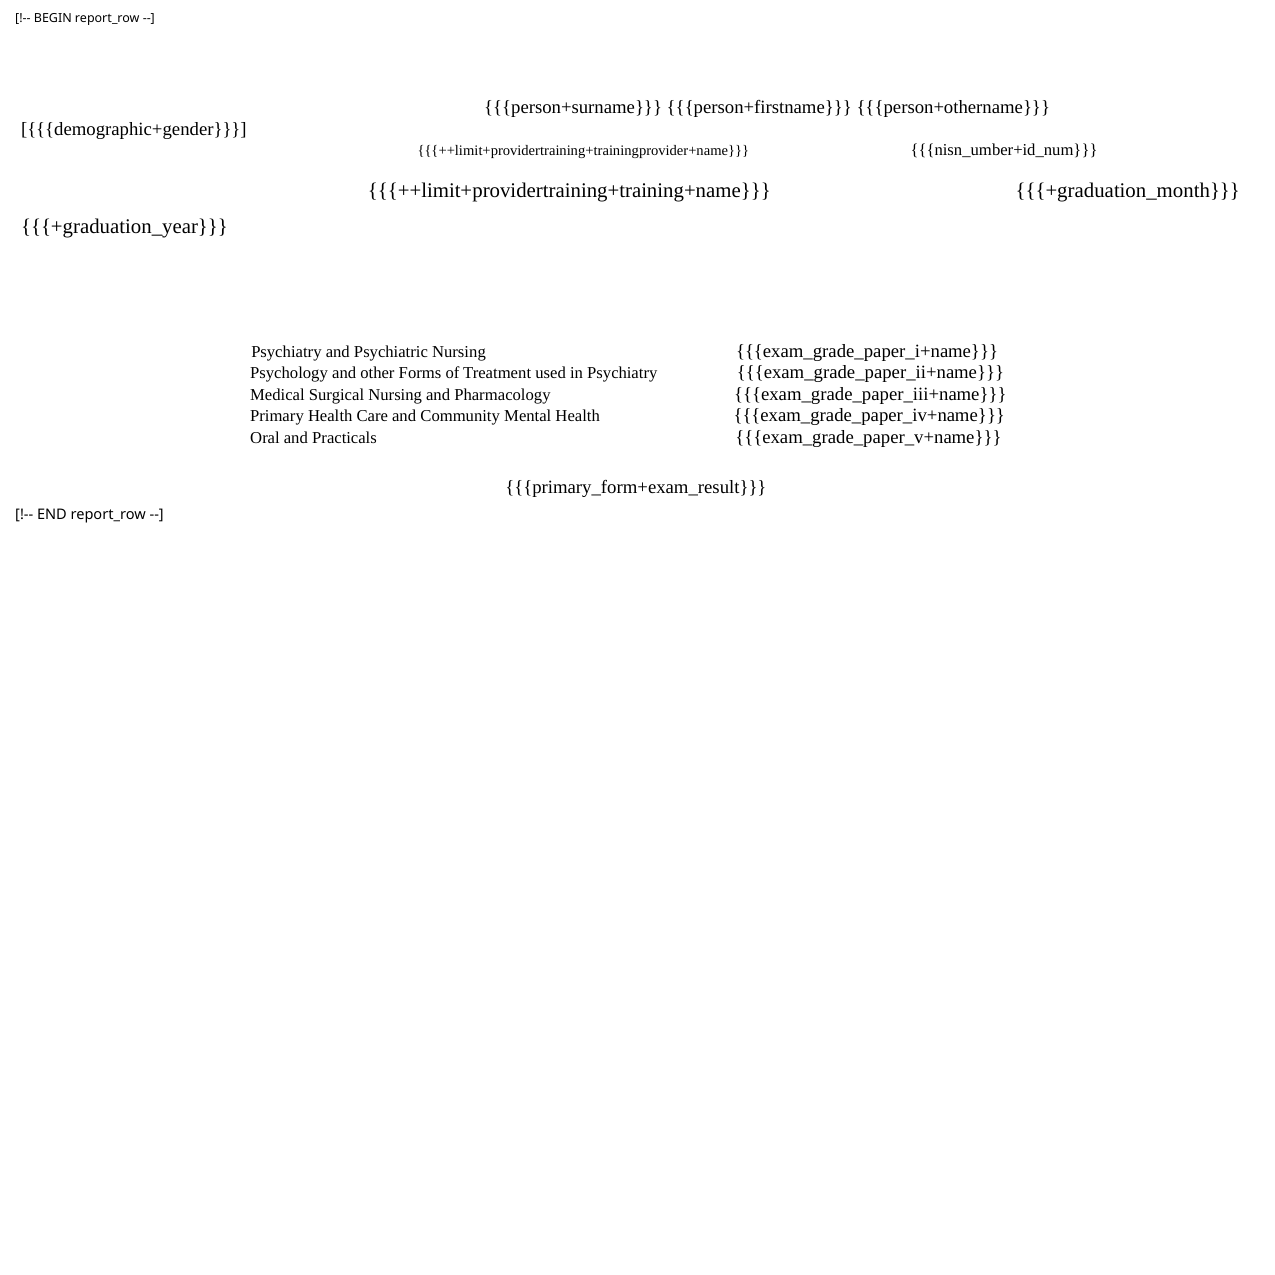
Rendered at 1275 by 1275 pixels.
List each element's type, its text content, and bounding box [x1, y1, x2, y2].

text [!-- BEGIN report_row --] [15, 9, 1260, 26]
table_header {{{person+surname}}} {{{person+firstname}}} {{{person+othername}}} [{{{demographic+gender}}}] {{{++limit+providertraining+trainingprovider+name}}} {{{nisn_umber+id_num}}} {{{++limit+providertraining+training+name}}} {{{+graduation_month}}} {{{+graduation_year}}} Psychiatry and Psychiatric Nursing {{{exam_grade_paper_i+name}}} Psychology and other Forms of Treatment used in Psychiatry {{{exam_grade_paper_ii+name}}} Medical Surgical Nursing and Pharmacology {{{exam_grade_paper_iii+name}}} Primary Health Care and Community Mental Health {{{exam_grade_paper_iv+name}}} Oral and Practicals {{{exam_grade_paper_v+name}}} {{{primary_form+exam_result}}} [15, 26, 1260, 503]
text [!-- END report_row --] [15, 503, 1260, 523]
